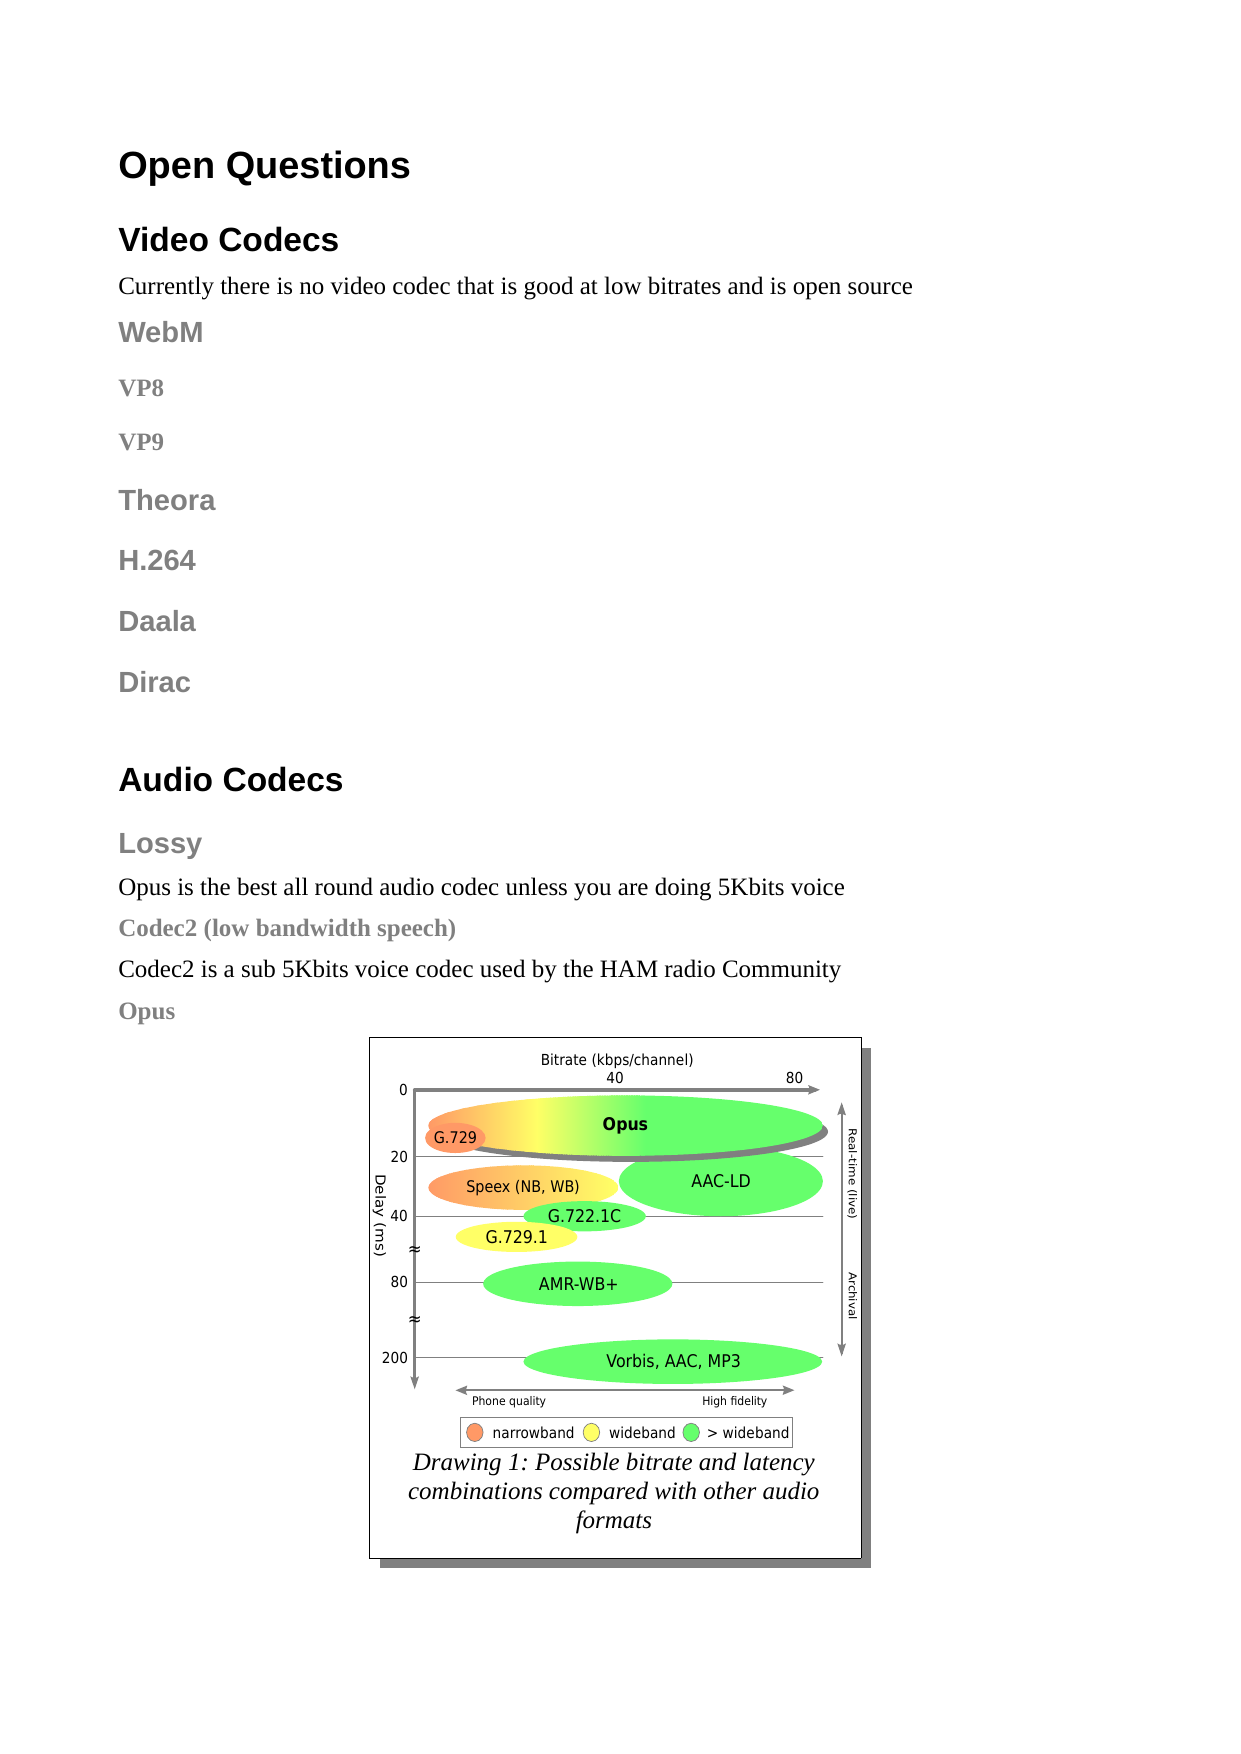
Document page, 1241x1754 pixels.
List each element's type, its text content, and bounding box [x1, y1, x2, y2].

text Currently there is no video codec that is good at low bitrates and is open source [118, 271, 1122, 300]
subtitle Dirac [118, 664, 1122, 698]
subtitle VP9 [118, 427, 1122, 456]
subtitle Theora [118, 483, 1122, 516]
text Drawing 1: Possible bitrate and latency combinations compared with other audio formats [372, 1052, 857, 1534]
text Opus is the best all round audio codec unless you are doing 5Kbits voice [118, 872, 1122, 901]
subtitle Audio Codecs [118, 760, 1122, 799]
subtitle Open Questions [118, 143, 1122, 187]
subtitle WebM [118, 314, 1122, 348]
subtitle H.264 [118, 543, 1122, 577]
subtitle Daala [118, 604, 1122, 637]
subtitle Codec2 (low bandwidth speech) [118, 913, 1122, 942]
text Codec2 is a sub 5Kbits voice codec used by the HAM radio Community [118, 954, 1122, 983]
subtitle Video Codecs [118, 220, 1122, 259]
subtitle Opus [118, 996, 1122, 1024]
subtitle VP8 [118, 373, 1122, 402]
subtitle Lossy [118, 826, 1122, 859]
